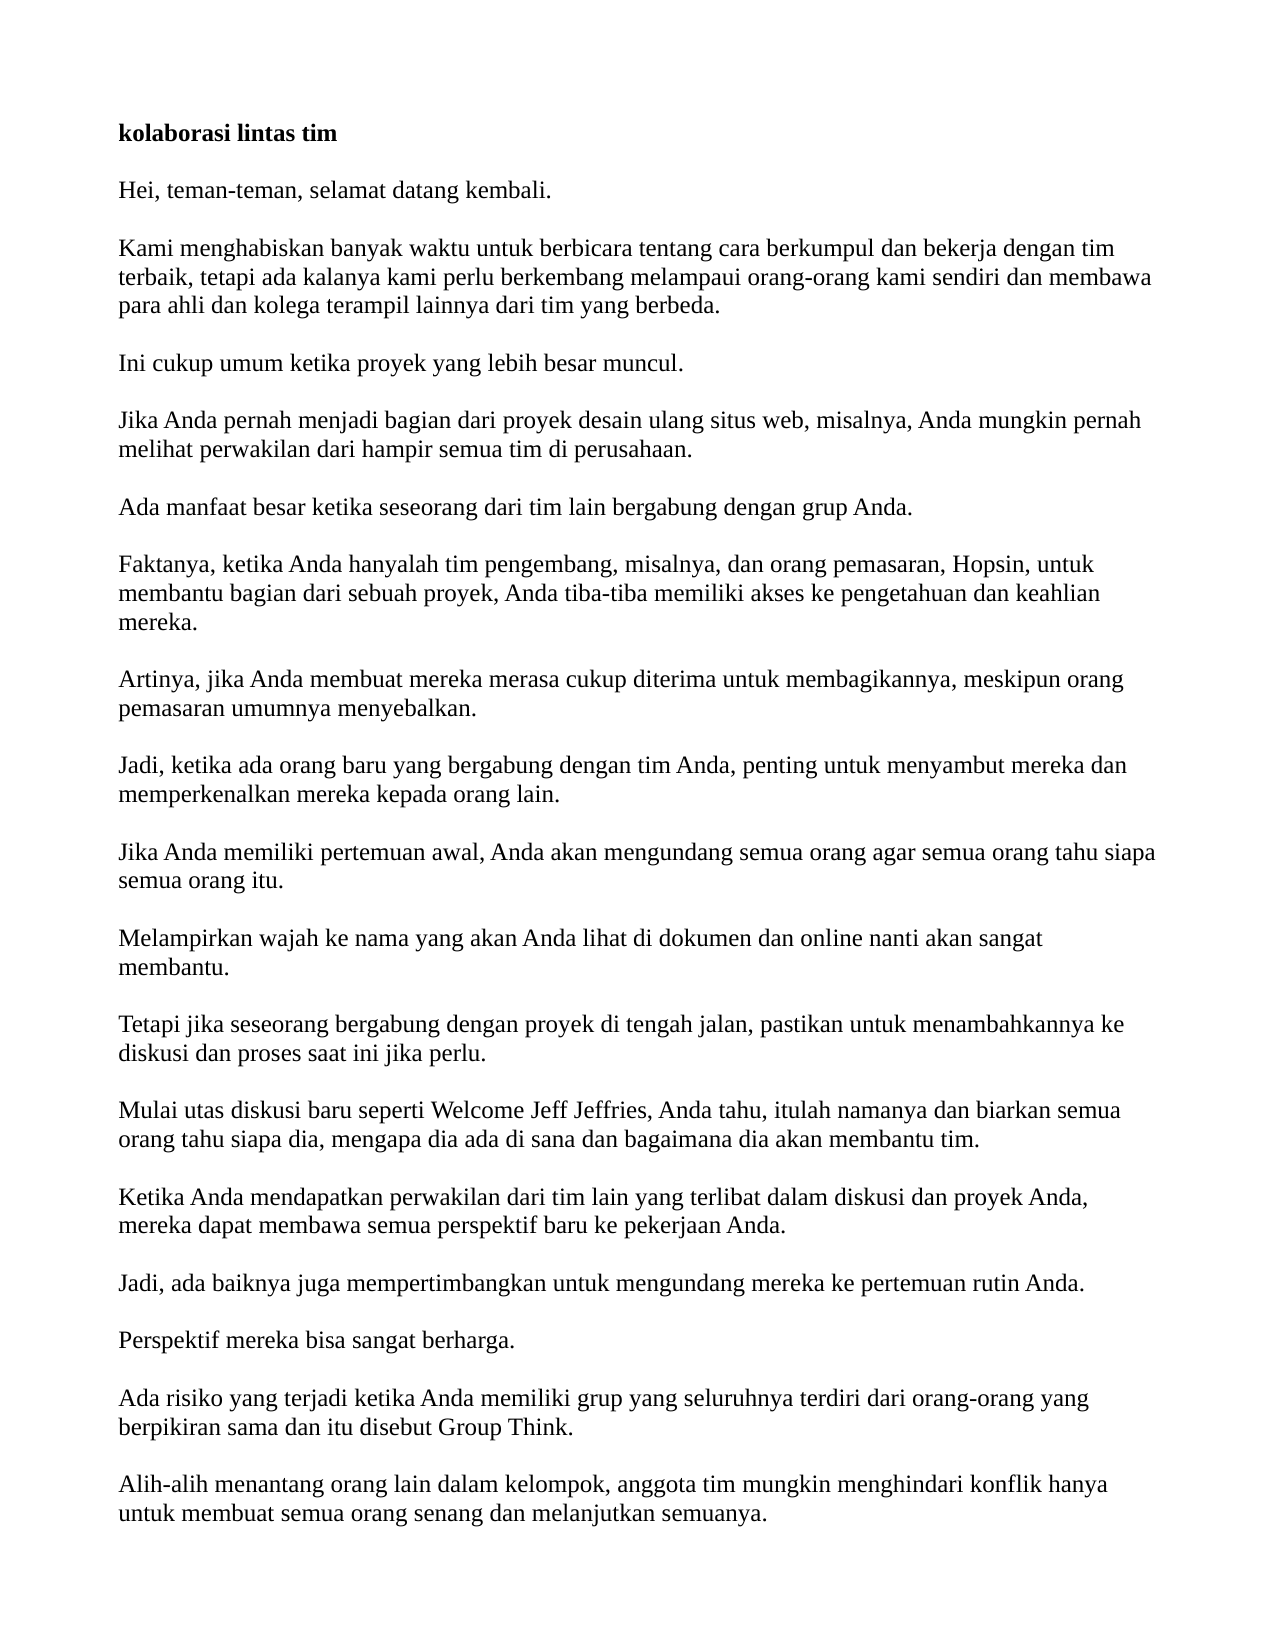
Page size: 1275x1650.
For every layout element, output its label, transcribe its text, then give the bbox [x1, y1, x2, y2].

text Kami menghabiskan banyak waktu untuk berbicara tentang cara berkumpul dan bekerja dengan tim terbaik, tetapi ada kalanya kami perlu berkembang melampaui orang-orang kami sendiri dan membawa para ahli dan kolega terampil lainnya dari tim yang berbeda. [118, 233, 1157, 319]
text Faktanya, ketika Anda hanyalah tim pengembang, misalnya, dan orang pemasaran, Hopsin, untuk membantu bagian dari sebuah proyek, Anda tiba-tiba memiliki akses ke pengetahuan dan keahlian mereka. [118, 549, 1157, 636]
text Ada risiko yang terjadi ketika Anda memiliki grup yang seluruhnya terdiri dari orang-orang yang berpikiran sama dan itu disebut Group Think. [118, 1383, 1157, 1441]
text Ada manfaat besar ketika seseorang dari tim lain bergabung dengan grup Anda. [118, 492, 1157, 521]
text Jika Anda pernah menjadi bagian dari proyek desain ulang situs web, misalnya, Anda mungkin pernah melihat perwakilan dari hampir semua tim di perusahaan. [118, 406, 1157, 463]
text Artinya, jika Anda membuat mereka merasa cukup diterima untuk membagikannya, meskipun orang pemasaran umumnya menyebalkan. [118, 664, 1157, 722]
text Ketika Anda mendapatkan perwakilan dari tim lain yang terlibat dalam diskusi dan proyek Anda, mereka dapat membawa semua perspektif baru ke pekerjaan Anda. [118, 1182, 1157, 1239]
text kolaborasi lintas tim [118, 118, 1157, 147]
text Jika Anda memiliki pertemuan awal, Anda akan mengundang semua orang agar semua orang tahu siapa semua orang itu. [118, 837, 1157, 894]
text Alih-alih menantang orang lain dalam kelompok, anggota tim mungkin menghindari konflik hanya untuk membuat semua orang senang dan melanjutkan semuanya. [118, 1469, 1157, 1527]
text Jadi, ada baiknya juga mempertimbangkan untuk mengundang mereka ke pertemuan rutin Anda. [118, 1268, 1157, 1297]
text Hei, teman-teman, selamat datang kembali. [118, 176, 1157, 204]
text Mulai utas diskusi baru seperti Welcome Jeff Jeffries, Anda tahu, itulah namanya dan biarkan semua orang tahu siapa dia, mengapa dia ada di sana dan bagaimana dia akan membantu tim. [118, 1096, 1157, 1153]
text Melampirkan wajah ke nama yang akan Anda lihat di dokumen dan online nanti akan sangat membantu. [118, 923, 1157, 981]
text Ini cukup umum ketika proyek yang lebih besar muncul. [118, 348, 1157, 377]
text Tetapi jika seseorang bergabung dengan proyek di tengah jalan, pastikan untuk menambahkannya ke diskusi dan proses saat ini jika perlu. [118, 1009, 1157, 1067]
text Perspektif mereka bisa sangat berharga. [118, 1326, 1157, 1354]
text Jadi, ketika ada orang baru yang bergabung dengan tim Anda, penting untuk menyambut mereka dan memperkenalkan mereka kepada orang lain. [118, 751, 1157, 808]
